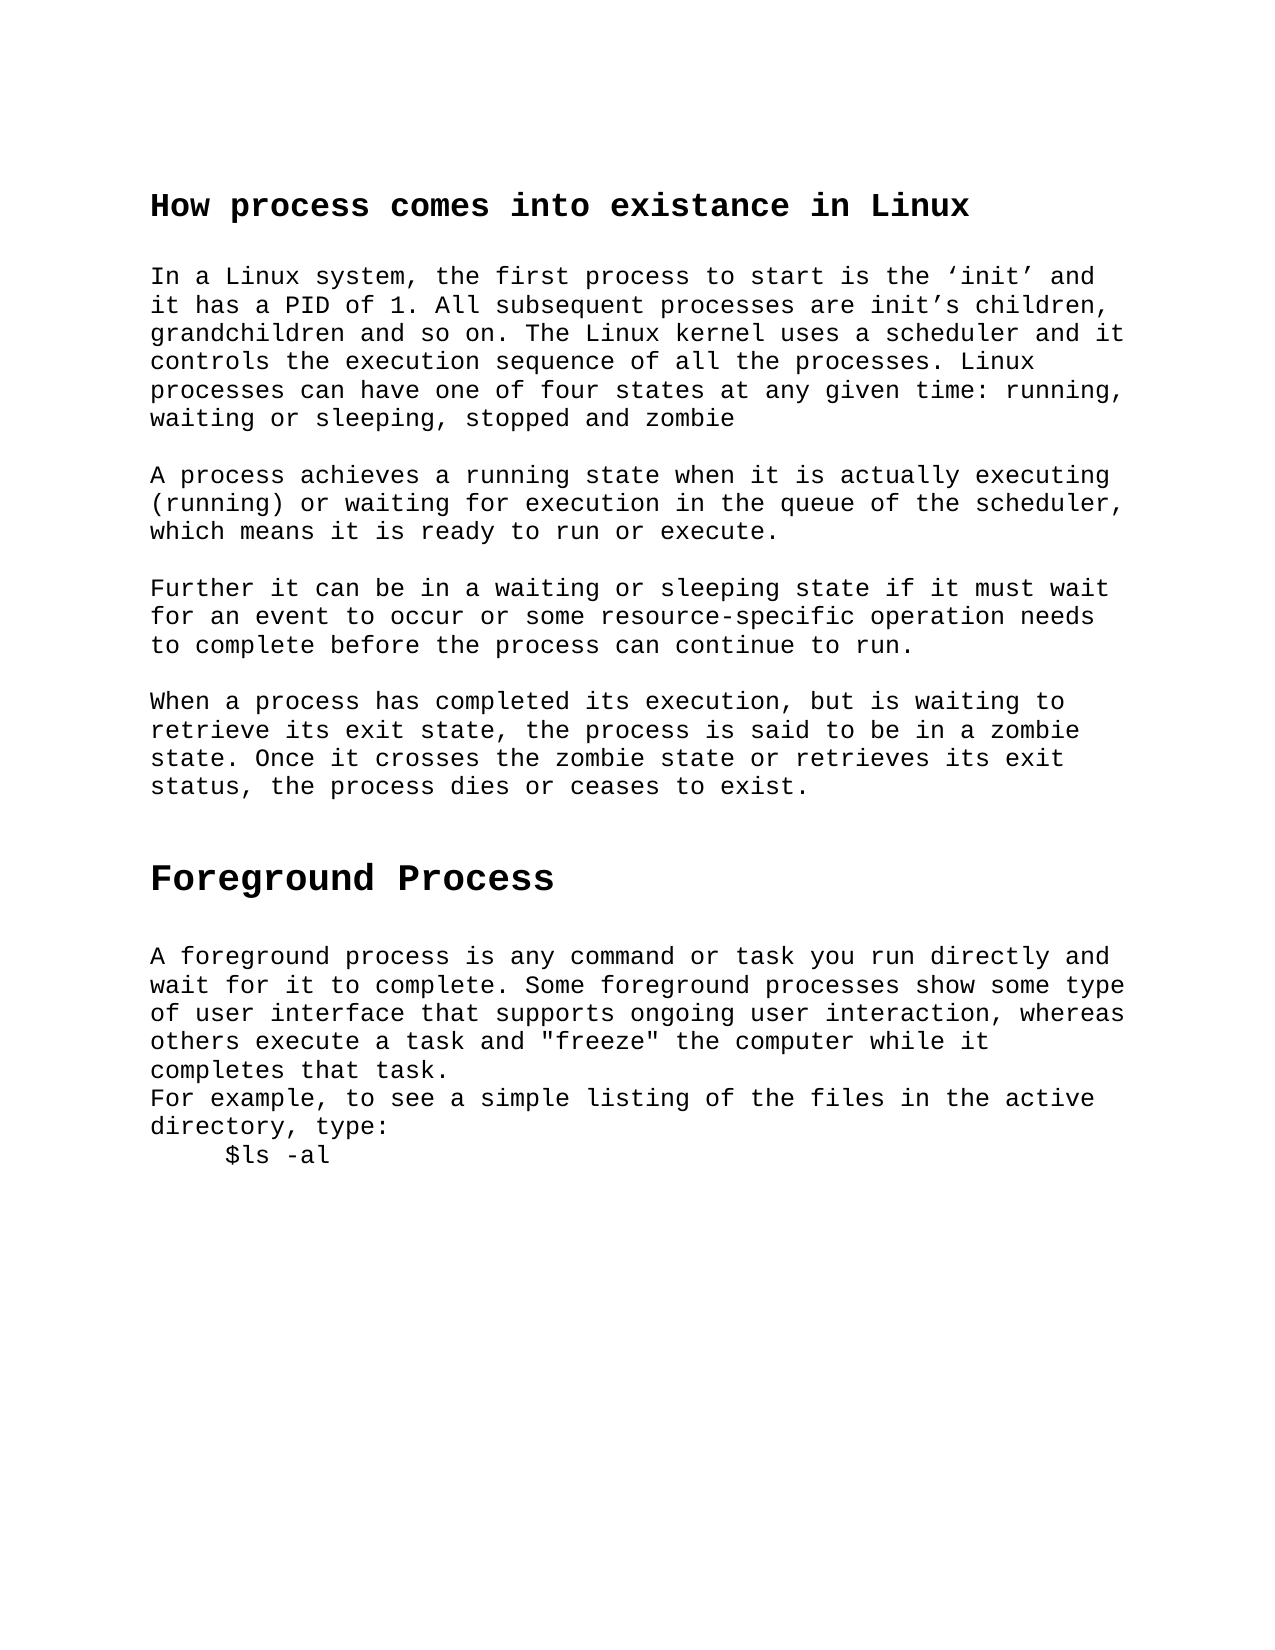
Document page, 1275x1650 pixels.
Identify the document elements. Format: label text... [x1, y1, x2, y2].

text When a process has completed its execution, but is waiting to retrieve its exit state, the process is said to be in a zombie state. Once it crosses the zombie state or retrieves its exit status, the process dies or ceases to exist. [150, 689, 1125, 802]
text Foreground Process [150, 859, 1125, 901]
text A process achieves a running state when it is actually executing (running) or waiting for execution in the queue of the scheduler, which means it is ready to run or execute. [150, 462, 1125, 547]
text How process comes into existance in Linux [150, 188, 1125, 226]
text $ls -al [150, 1142, 1125, 1171]
text In a Linux system, the first process to start is the ‘init’ and it has a PID of 1. All subsequent processes are init’s children, grandchildren and so on. The Linux kernel uses a scheduler and it controls the execution sequence of all the processes. Linux processes can have one of four states at any given time: running, waiting or sleeping, stopped and zombie [150, 264, 1125, 434]
text For example, to see a simple listing of the files in the active directory, type: [150, 1086, 1125, 1142]
text A foreground process is any command or task you run directly and wait for it to complete. Some foreground processes show some type of user interface that supports ongoing user interaction, whereas others execute a task and "freeze" the computer while it completes that task. [150, 944, 1125, 1086]
text Further it can be in a waiting or sleeping state if it must wait for an event to occur or some resource-specific operation needs to complete before the process can continue to run. [150, 576, 1125, 661]
